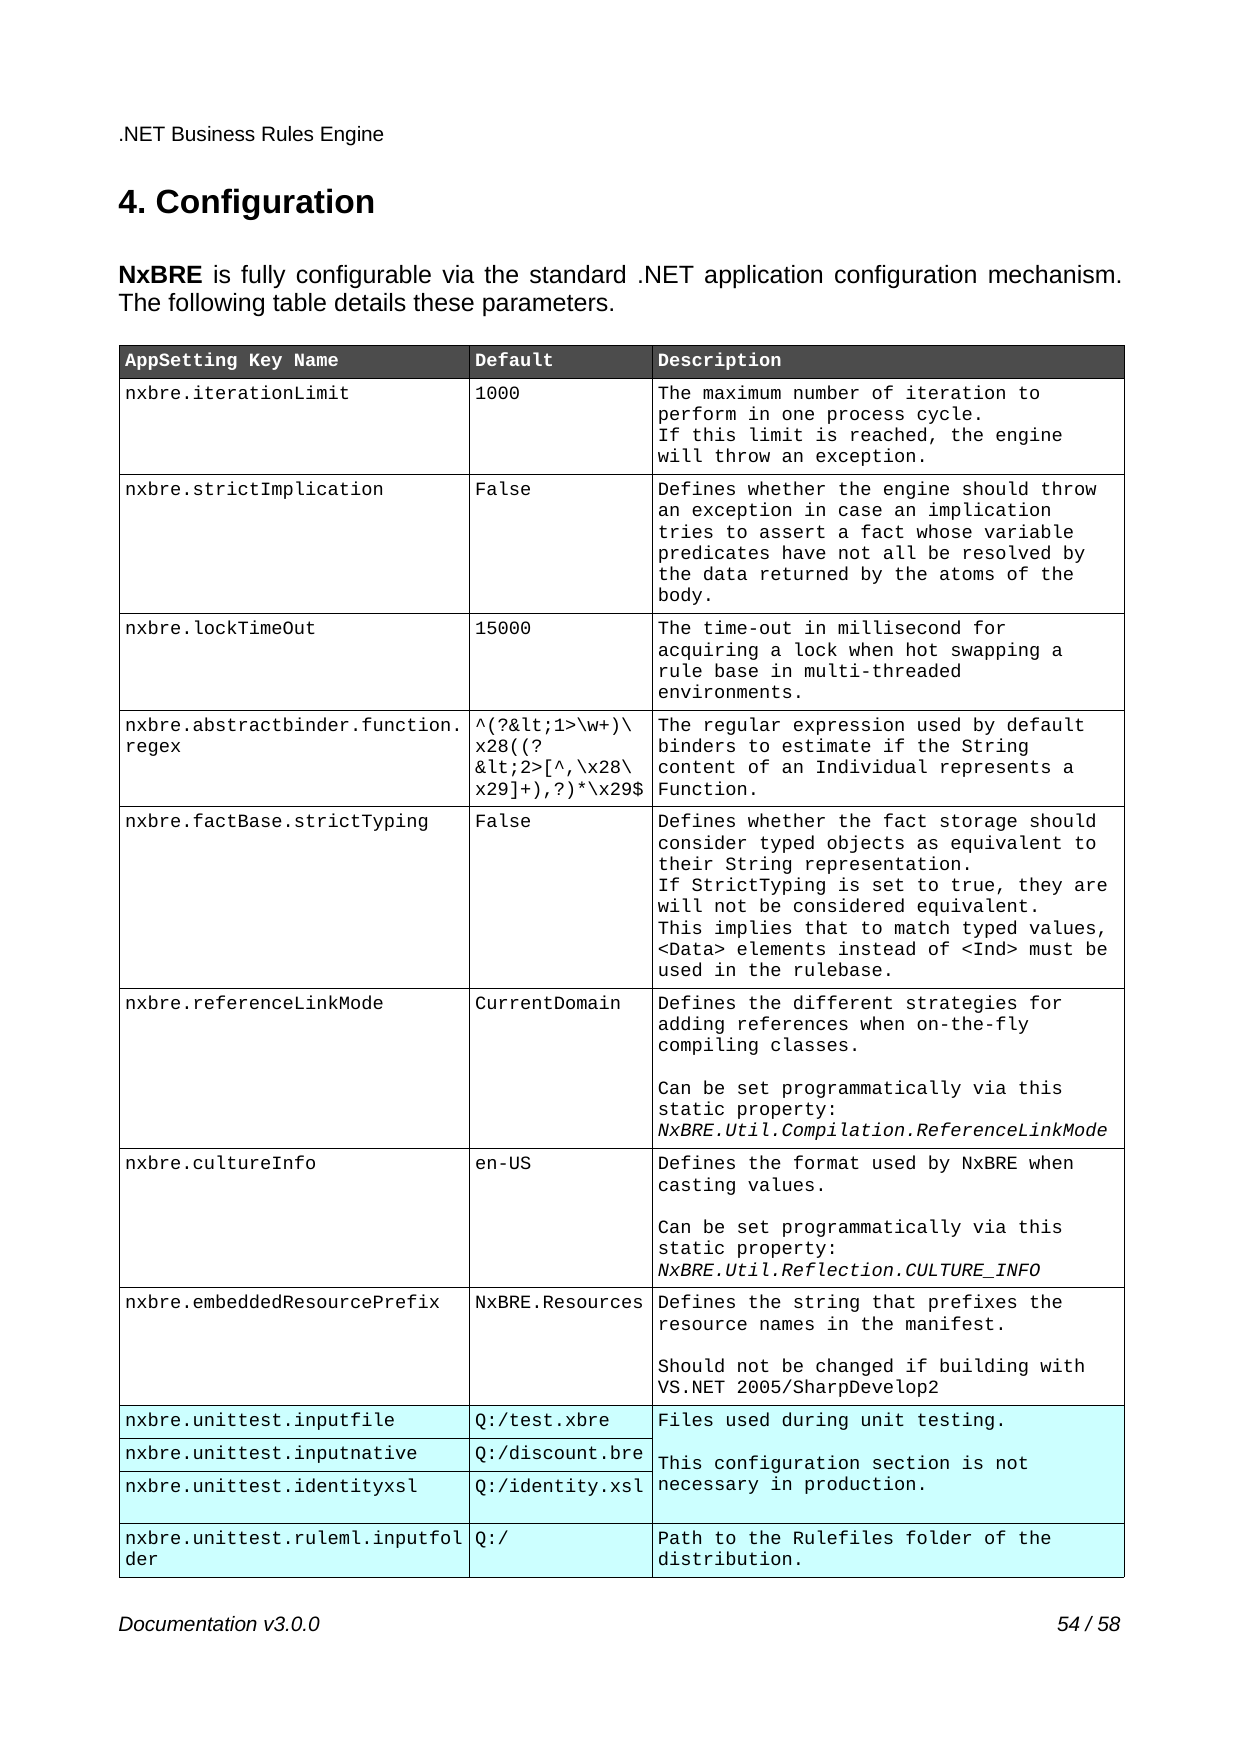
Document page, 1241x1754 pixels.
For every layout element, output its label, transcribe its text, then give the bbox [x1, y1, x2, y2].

table_cell Q:/discount.bre [470, 1439, 652, 1471]
table_header Default [470, 346, 652, 378]
table_cell False [470, 475, 652, 613]
table_cell nxbre.factBase.strictTyping [120, 807, 469, 988]
table_cell nxbre.unittest.inputnative [120, 1439, 469, 1471]
table_cell The time-out in millisecond for acquiring a lock when hot swapping a rule base in multi-threaded environments. [653, 614, 1124, 710]
table_cell nxbre.abstractbinder.function.regex [120, 711, 469, 806]
table_header nxbre.unittest.inputfile [120, 1406, 469, 1438]
table_cell nxbre.strictImplication [120, 475, 469, 613]
table_cell 1000 [470, 379, 652, 474]
table_header Description [653, 346, 1124, 378]
table_cell Files used during unit testing. This configuration section is not necessary in production. [653, 1406, 1124, 1523]
table_cell 15000 [470, 614, 652, 710]
table_cell nxbre.lockTimeOut [120, 614, 469, 710]
table_cell The regular expression used by default binders to estimate if the String content of an Individual represents a Function. [653, 711, 1124, 806]
table_cell nxbre.referenceLinkMode [120, 989, 469, 1148]
table_cell CurrentDomain [470, 989, 652, 1148]
table_cell NxBRE.Resources [470, 1288, 652, 1405]
table_cell Defines whether the fact storage should consider typed objects as equivalent to their String representation. If StrictTyping is set to true, they are will not be considered equivalent. This implies that to match typed values, <Data> elements instead of <Ind> must be used in the rulebase. [653, 807, 1124, 988]
table_cell False [470, 807, 652, 988]
table_cell en-US [470, 1149, 652, 1287]
table_header AppSetting Key Name [120, 346, 469, 378]
table_cell nxbre.unittest.ruleml.inputfolder [120, 1524, 469, 1577]
table_cell Path to the Rulefiles folder of the distribution. [653, 1524, 1124, 1577]
table_cell Q:/identity.xsl [470, 1472, 652, 1523]
table_cell The maximum number of iteration to perform in one process cycle. If this limit is reached, the engine will throw an exception. [653, 379, 1124, 474]
table_cell Defines the format used by NxBRE when casting values. Can be set programmatically via this static property: NxBRE.Util.Reflection.CULTURE_INFO [653, 1149, 1124, 1287]
table_header Q:/test.xbre [470, 1406, 652, 1438]
table_cell nxbre.unittest.identityxsl [120, 1472, 469, 1523]
table_cell Defines the different strategies for adding references when on-the-fly compiling classes. Can be set programmatically via this static property: NxBRE.Util.Compilation.ReferenceLinkMode [653, 989, 1124, 1148]
table_cell ^(?&lt;1>\w+)\x28((?&lt;2>[^,\x28\x29]+),?)*\x29$ [470, 711, 652, 806]
table_cell Q:/ [470, 1524, 652, 1577]
table_cell nxbre.iterationLimit [120, 379, 469, 474]
text NxBRE is fully configurable via the standard .NET application configuration mechanism. The following table details these parameters. [118, 261, 1124, 317]
table_cell Defines the string that prefixes the resource names in the manifest. Should not be changed if building with VS.NET 2005/SharpDevelop2 [653, 1288, 1124, 1405]
subtitle Configuration [118, 183, 1124, 220]
table_cell nxbre.cultureInfo [120, 1149, 469, 1287]
table_cell nxbre.embeddedResourcePrefix [120, 1288, 469, 1405]
table_cell Defines whether the engine should throw an exception in case an implication tries to assert a fact whose variable predicates have not all be resolved by the data returned by the atoms of the body. [653, 475, 1124, 613]
